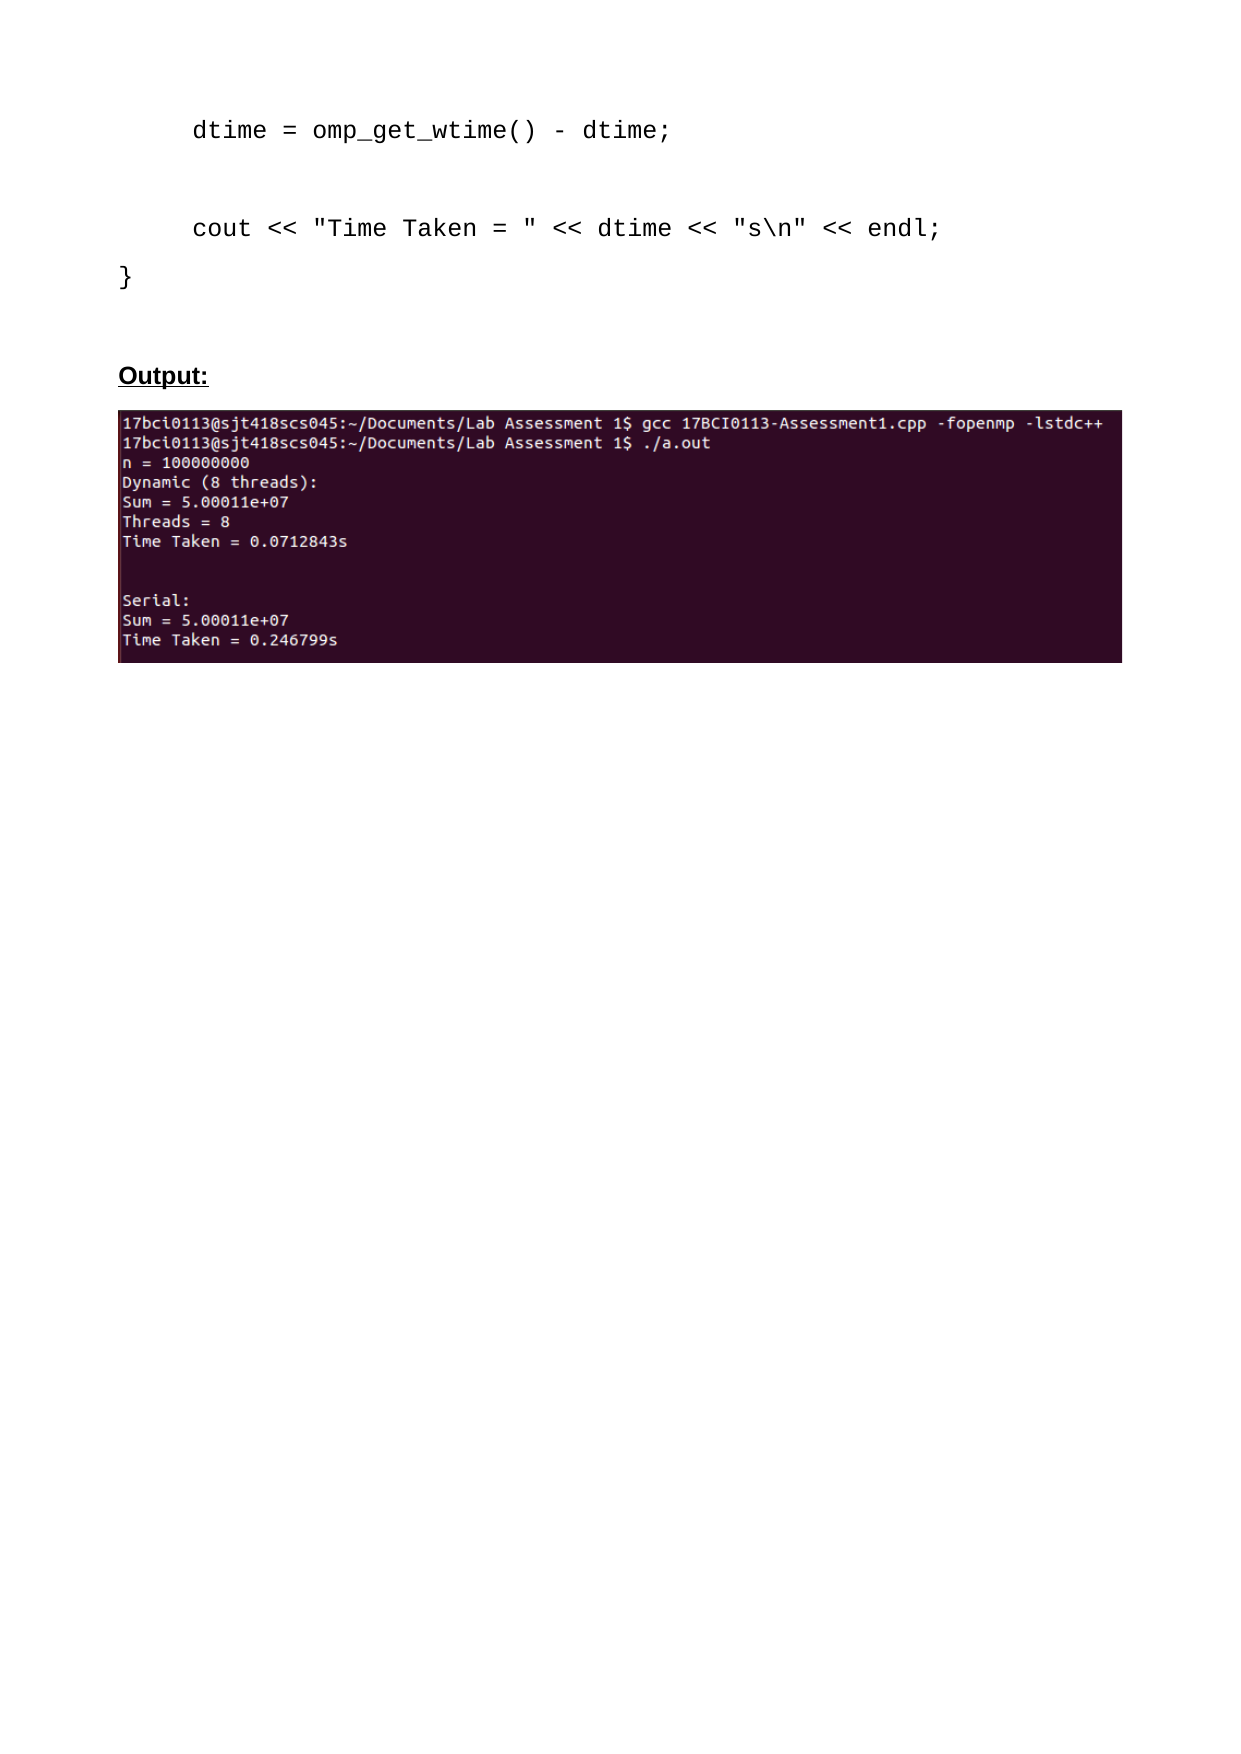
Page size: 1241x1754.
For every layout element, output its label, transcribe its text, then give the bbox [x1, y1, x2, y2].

text } [118, 264, 1122, 292]
text dtime = omp_get_wtime() - dtime; [118, 118, 1122, 146]
picture [118, 410, 1123, 663]
text Output: [118, 361, 1122, 389]
text cout << "Time Taken = " << dtime << "s\n" << endl; [118, 215, 1122, 243]
